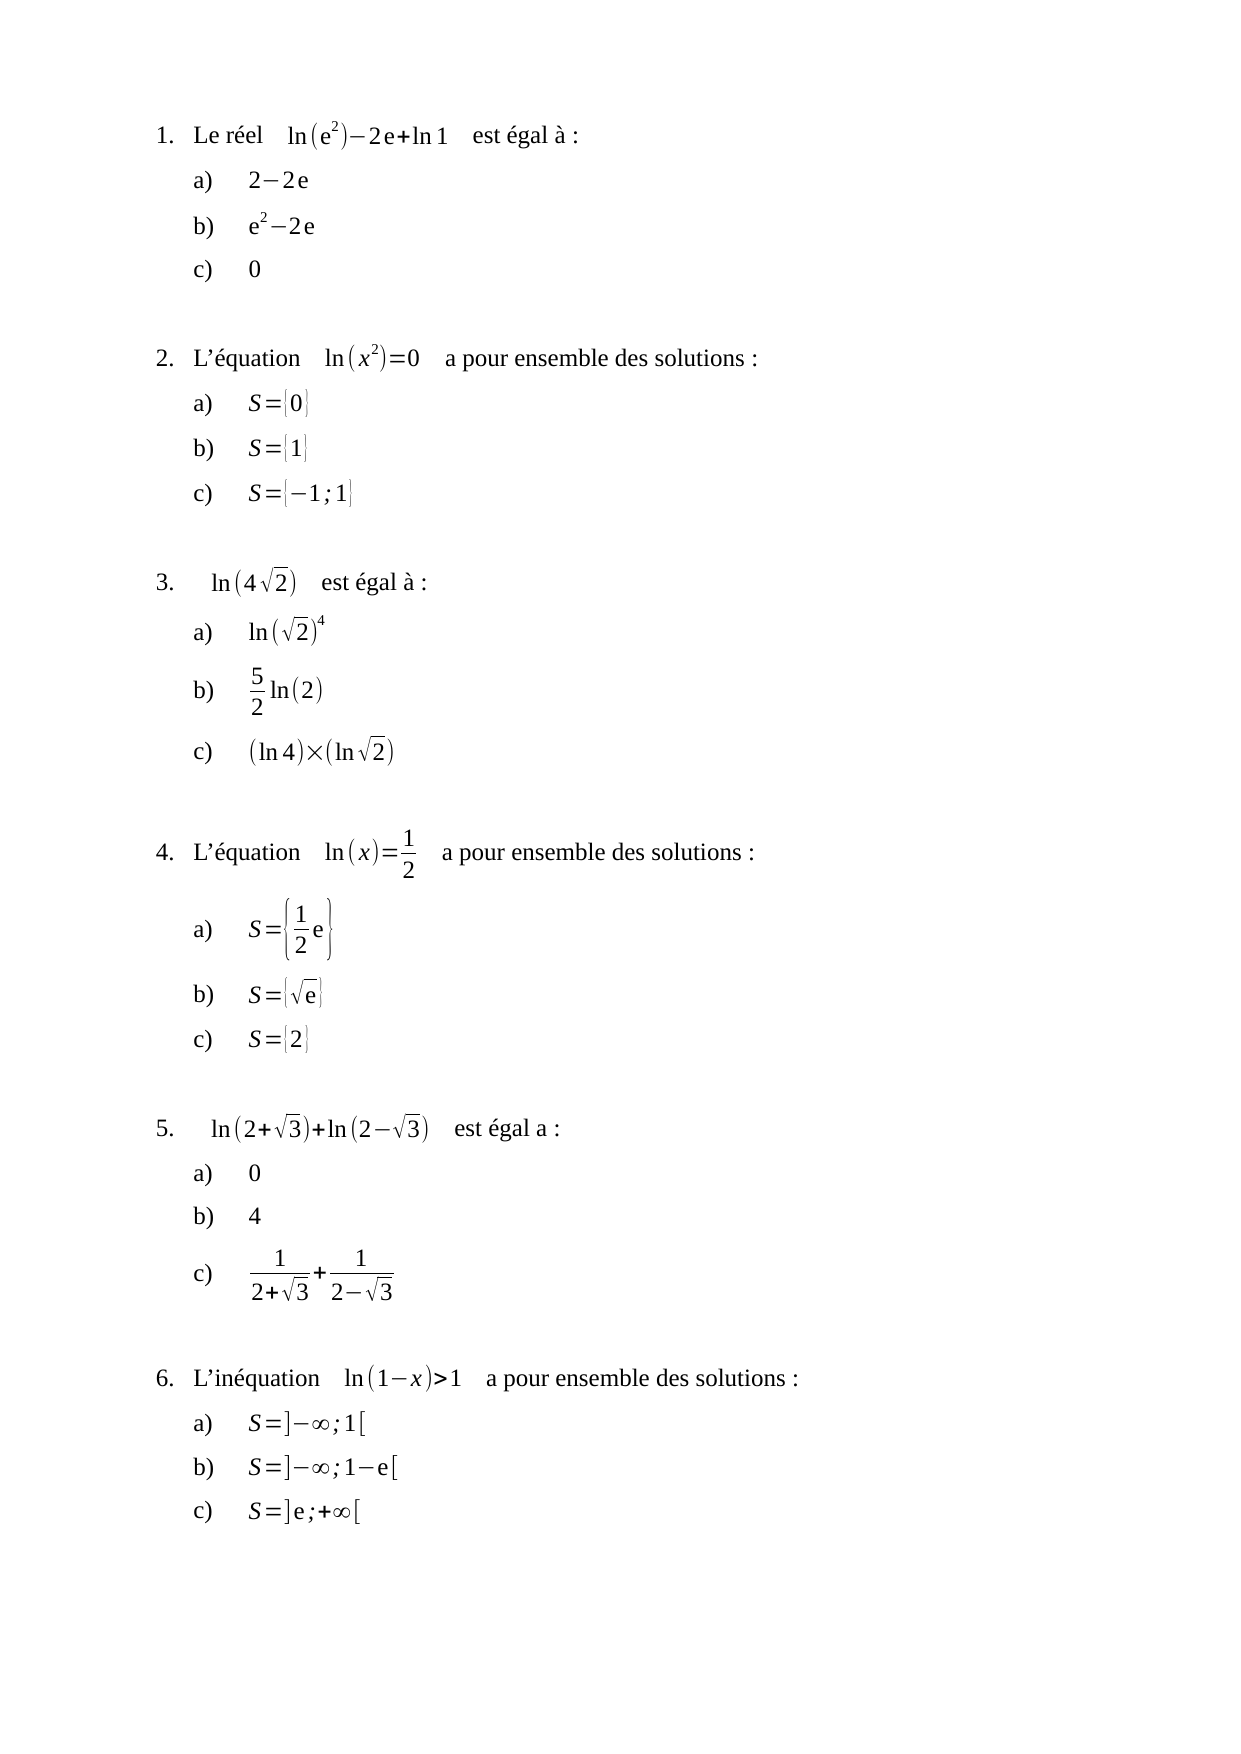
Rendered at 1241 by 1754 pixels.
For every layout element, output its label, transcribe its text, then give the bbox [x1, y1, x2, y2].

list L’inéquation a pour ensemble des solutions : [156, 1363, 1122, 1393]
list est égal à : [156, 566, 1122, 597]
list Le réel est égal à : [156, 118, 1122, 151]
list est égal a : [156, 1112, 1122, 1144]
list L’équation a pour ensemble des solutions : [156, 340, 1122, 373]
list L’équation a pour ensemble des solutions : [156, 824, 1122, 883]
